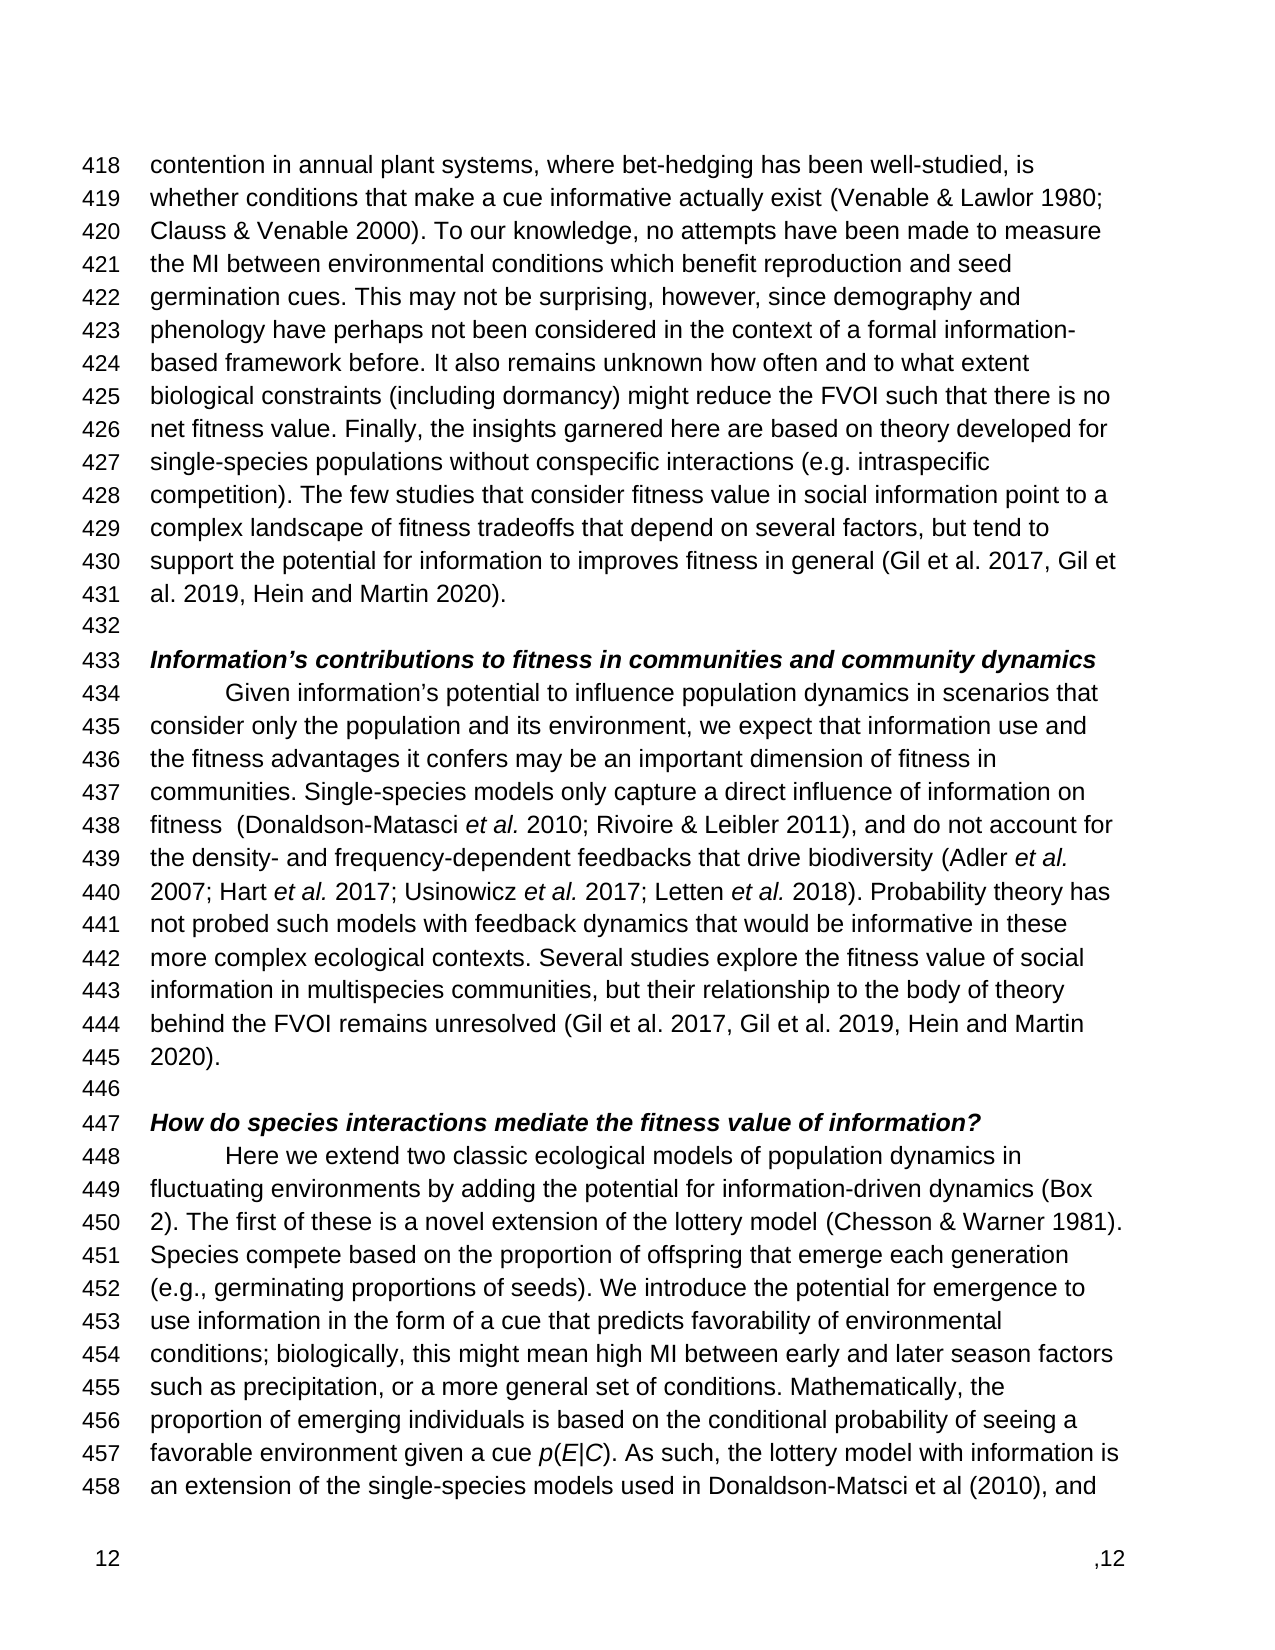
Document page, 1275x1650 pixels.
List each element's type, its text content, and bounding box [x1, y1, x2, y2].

text contention in annual plant systems, where bet-hedging has been well-studied, is whether conditions that make a cue informative actually exist (Venable & Lawlor 1980; Clauss & Venable 2000). To our knowledge, no attempts have been made to measure the MI between environmental conditions which benefit reproduction and seed germination cues. This may not be surprising, however, since demography and phenology have perhaps not been considered in the context of a formal information-based framework before. It also remains unknown how often and to what extent biological constraints (including dormancy) might reduce the FVOI such that there is no net fitness value. Finally, the insights garnered here are based on theory developed for single-species populations without conspecific interactions (e.g. intraspecific competition). The few studies that consider fitness value in social information point to a complex landscape of fitness tradeoffs that depend on several factors, but tend to support the potential for information to improves fitness in general (Gil et al. 2017, Gil et al. 2019, Hein and Martin 2020). [150, 150, 1125, 608]
text Given information’s potential to influence population dynamics in scenarios that consider only the population and its environment, we expect that information use and the fitness advantages it confers may be an important dimension of fitness in communities. Single-species models only capture a direct influence of information on fitness (Donaldson-Matasci et al. 2010; Rivoire & Leibler 2011), and do not account for the density- and frequency-dependent feedbacks that drive biodiversity (Adler et al. 2007; Hart et al. 2017; Usinowicz et al. 2017; Letten et al. 2018). Probability theory has not probed such models with feedback dynamics that would be informative in these more complex ecological contexts. Several studies explore the fitness value of social information in multispecies communities, but their relationship to the body of theory behind the FVOI remains unresolved (Gil et al. 2017, Gil et al. 2019, Hein and Martin 2020). [150, 678, 1125, 1070]
text Information’s contributions to fitness in communities and community dynamics [150, 645, 1125, 674]
text How do species interactions mediate the fitness value of information? [150, 1108, 1125, 1136]
text Here we extend two classic ecological models of population dynamics in fluctuating environments by adding the potential for information-driven dynamics (Box 2). The first of these is a novel extension of the lottery model (Chesson & Warner 1981). Species compete based on the proportion of offspring that emerge each generation (e.g., germinating proportions of seeds). We introduce the potential for emergence to use information in the form of a cue that predicts favorability of environmental conditions; biologically, this might mean high MI between early and later season factors such as precipitation, or a more general set of conditions. Mathematically, the proportion of emerging individuals is based on the conditional probability of seeing a favorable environment given a cue p(E|C). As such, the lottery model with information is an extension of the single-species models used in Donaldson-Matsci et al (2010), and [150, 1141, 1125, 1499]
